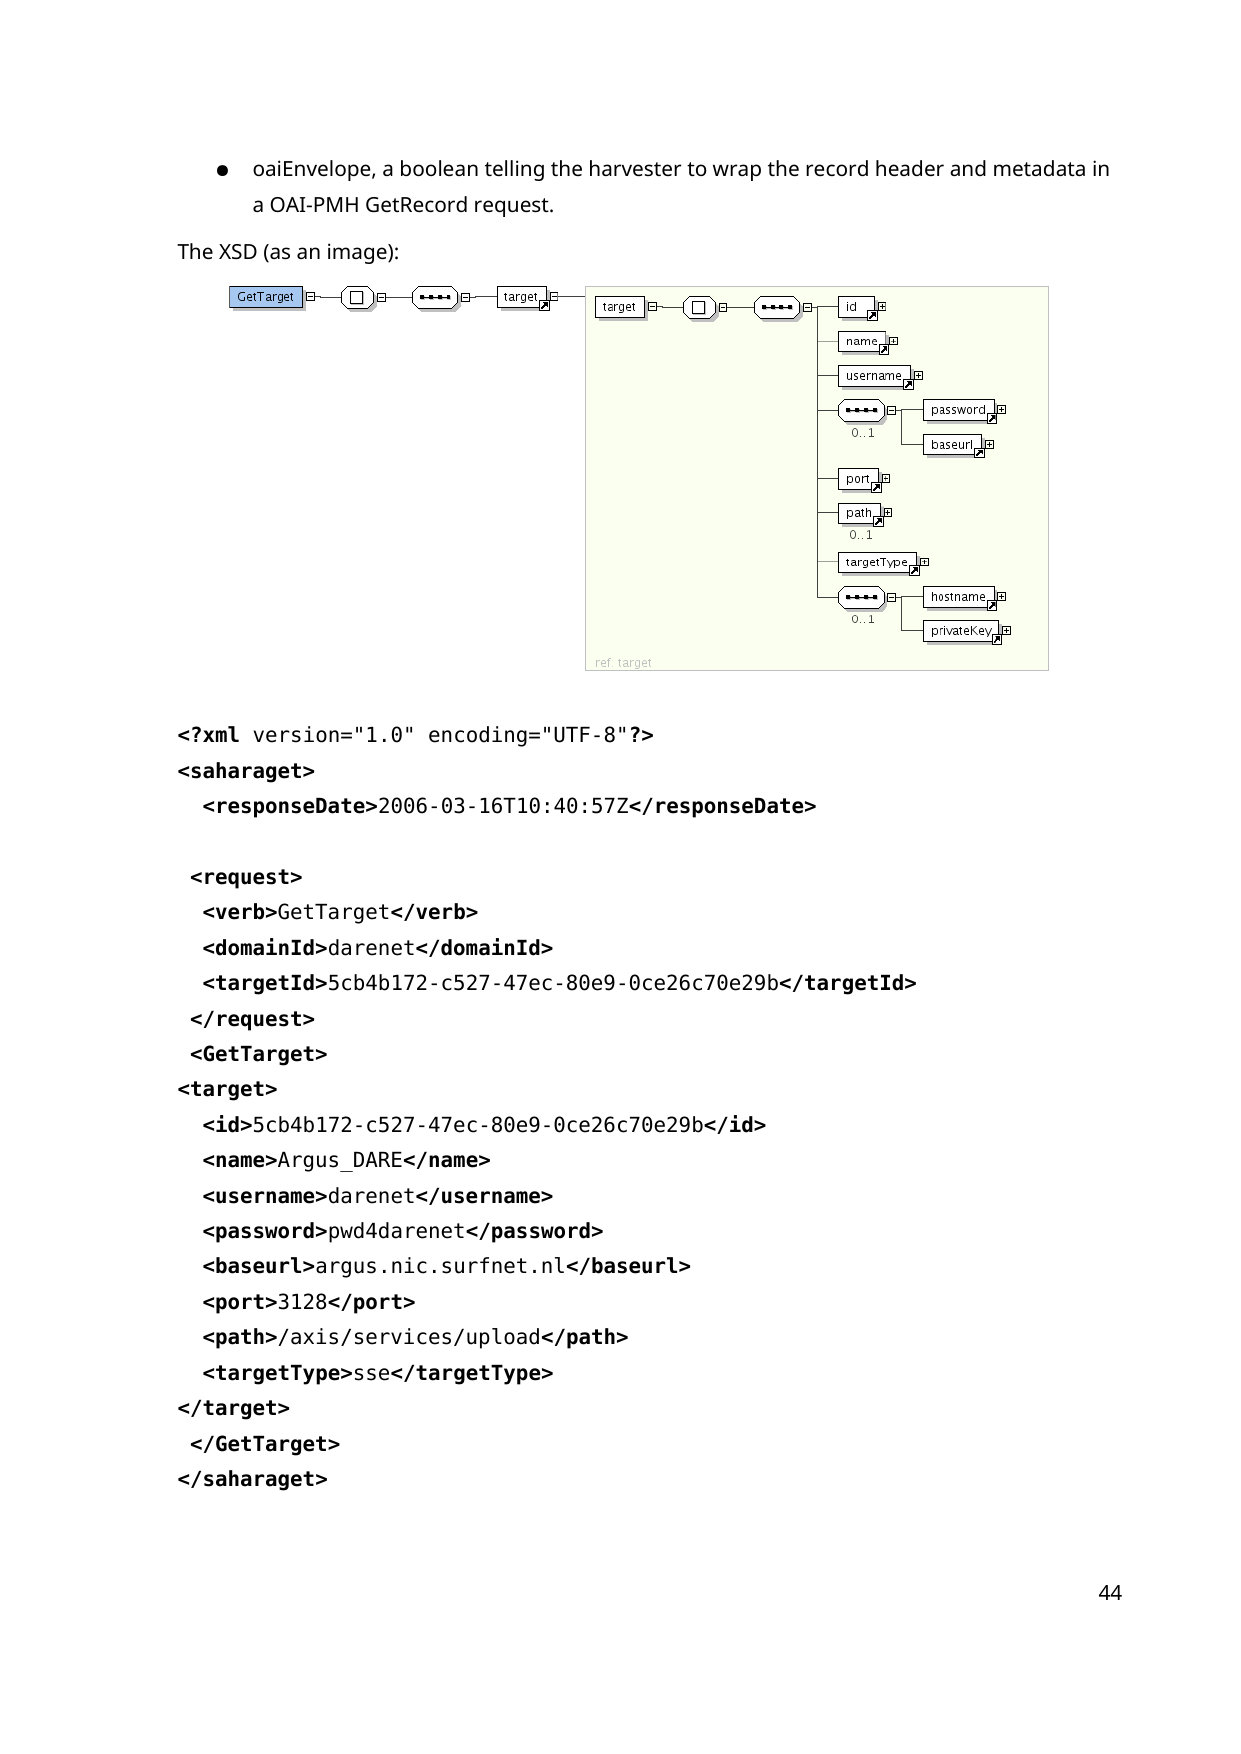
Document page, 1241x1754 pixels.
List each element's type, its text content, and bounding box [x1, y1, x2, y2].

text <targetId>5cb4b172-c527-47ec-80e9-0ce26c70e29b</targetId> [177, 960, 1122, 996]
text <path>/axis/services/upload</path> [177, 1314, 1122, 1350]
text <port>3128</port> [177, 1279, 1122, 1314]
text The XSD (as an image): [177, 230, 1122, 266]
text <request> [177, 854, 1122, 889]
text <username>darenet</username> [177, 1173, 1122, 1208]
text <target> [177, 1066, 1122, 1102]
text <baseurl>argus.nic.surfnet.nl</baseurl> [177, 1243, 1122, 1279]
text </saharaget> [177, 1456, 1122, 1491]
text <domainId>darenet</domainId> [177, 925, 1122, 960]
text <name>Argus_DARE</name> [177, 1137, 1122, 1173]
text <password>pwd4darenet</password> [177, 1208, 1122, 1243]
text <targetType>sse</targetType> [177, 1350, 1122, 1385]
text <saharaget> [177, 748, 1122, 783]
list oaiEnvelope, a boolean telling the harvester to wrap the record header and metadata in a OAI-PMH GetRecord request. [215, 148, 1122, 218]
text </request> [177, 996, 1122, 1031]
text <responseDate>2006-03-16T10:40:57Z</responseDate> [177, 783, 1122, 818]
text <verb>GetTarget</verb> [177, 889, 1122, 925]
text <id>5cb4b172-c527-47ec-80e9-0ce26c70e29b</id> [177, 1102, 1122, 1137]
text </GetTarget> [177, 1421, 1122, 1456]
text <?xml version="1.0" encoding="UTF-8"?> [177, 712, 1122, 748]
picture [229, 286, 1050, 672]
text </target> [177, 1385, 1122, 1421]
text <GetTarget> [177, 1031, 1122, 1066]
